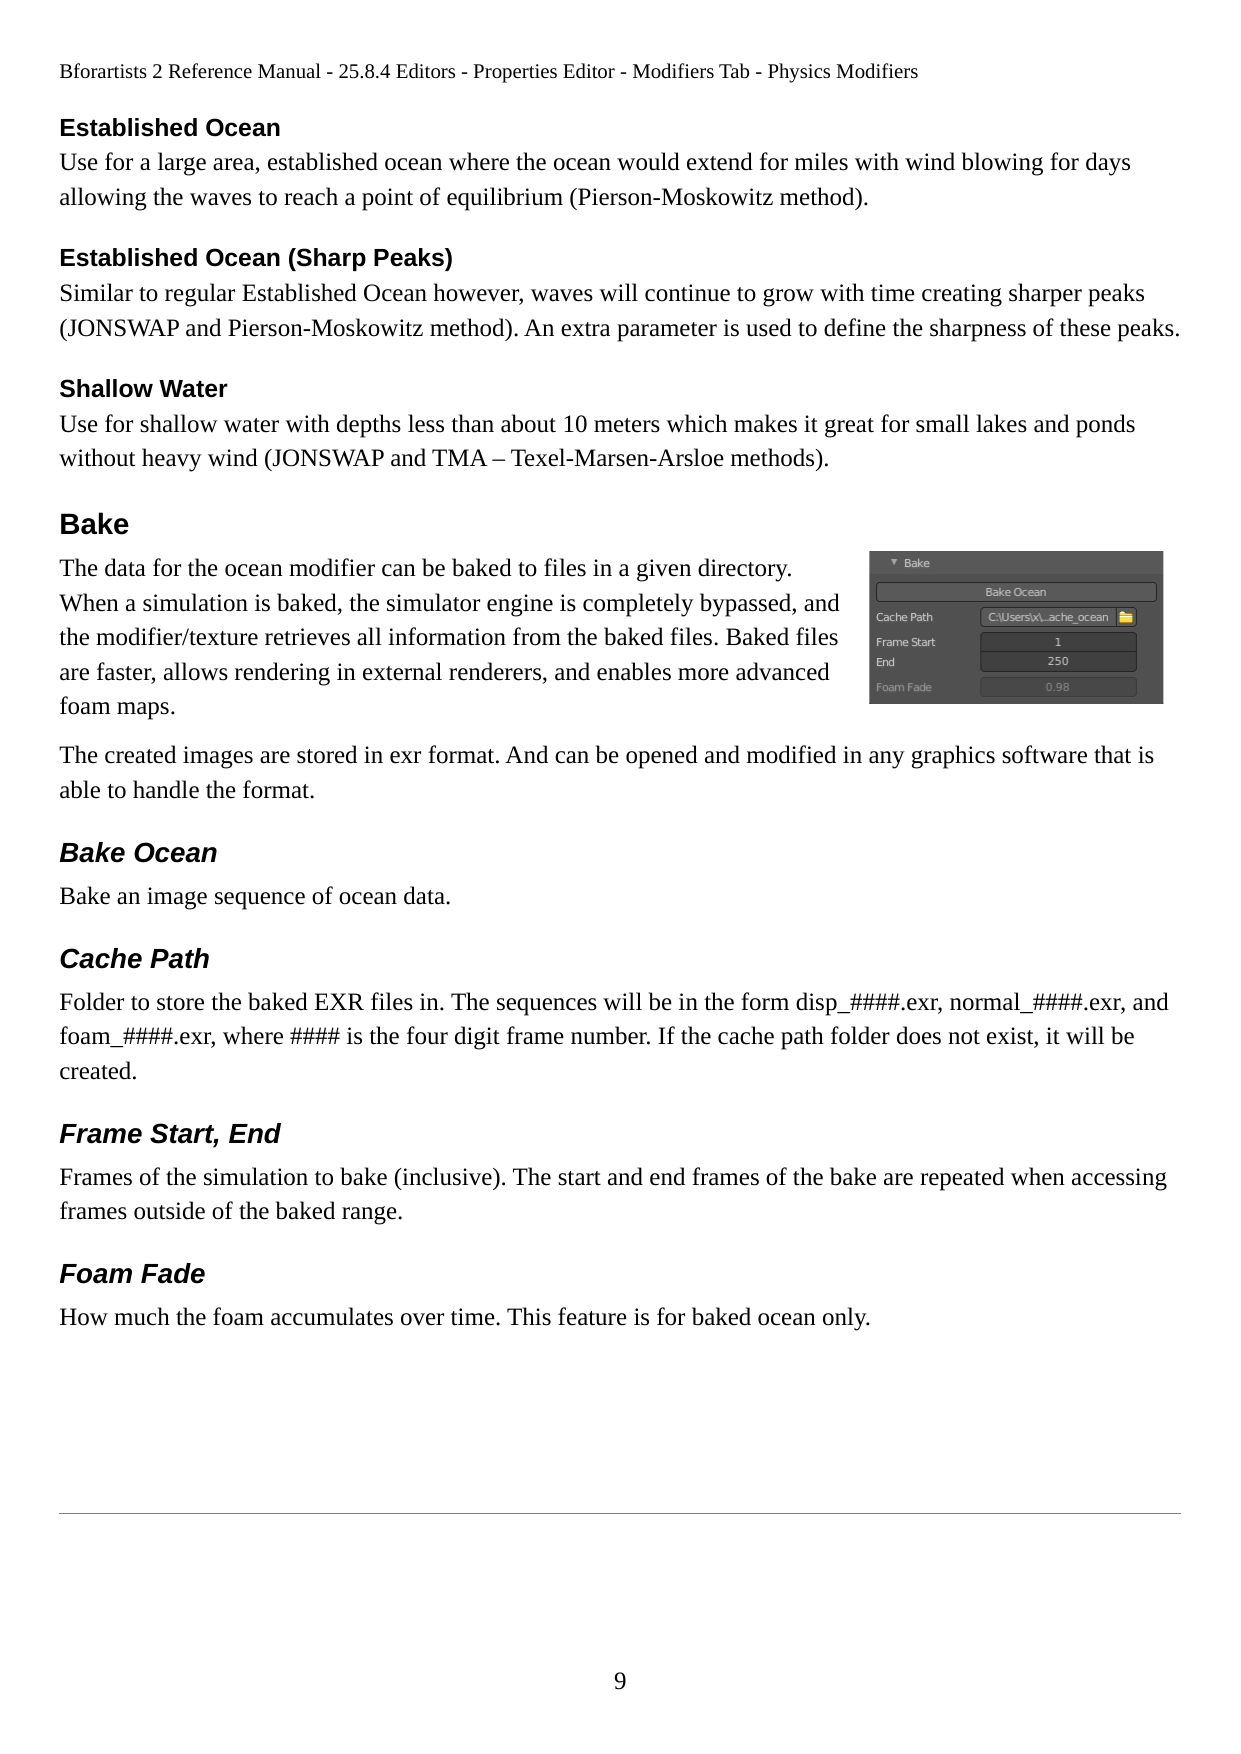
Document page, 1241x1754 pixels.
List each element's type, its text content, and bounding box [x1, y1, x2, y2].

subtitle Foam Fade [59, 1258, 1181, 1289]
text The data for the ocean modifier can be baked to files in a given directory. When a simulation is baked, the simulator engine is completely bypassed, and the modifier/texture retrieves all information from the baked files. Baked files are faster, allows rendering in external renderers, and enables more advanced foam maps. [59, 553, 1181, 720]
subtitle Shallow Water [59, 374, 1181, 403]
text Frames of the simulation to bake (inclusive). The start and end frames of the bake are repeated when accessing frames outside of the baked range. [59, 1162, 1181, 1225]
text The created images are stored in exr format. And can be opened and modified in any graphics software that is able to handle the format. [59, 740, 1181, 804]
subtitle Cache Path [59, 942, 1181, 974]
text Similar to regular Established Ocean however, waves will continue to grow with time creating sharper peaks (JONSWAP and Pierson-Moskowitz method). An extra parameter is used to define the sharpness of these peaks. [59, 278, 1181, 341]
subtitle Bake [59, 507, 1181, 541]
text Folder to store the baked EXR files in. The sequences will be in the form disp_####.exr, normal_####.exr, and foam_####.exr, where #### is the four digit frame number. If the cache path folder does not exist, it will be created. [59, 987, 1181, 1084]
text Use for shallow water with depths less than about 10 meters which makes it great for small lakes and ponds without heavy wind (JONSWAP and TMA – Texel-Marsen-Arsloe methods). [59, 409, 1181, 472]
subtitle Established Ocean [59, 113, 1181, 141]
picture [869, 551, 1164, 704]
subtitle Bake Ocean [59, 836, 1181, 868]
text How much the foam accumulates over time. This feature is for baked ocean only. [59, 1302, 1181, 1331]
text Bake an image sequence of ocean data. [59, 881, 1181, 909]
subtitle Frame Start, End [59, 1117, 1181, 1149]
subtitle Established Ocean (Sharp Peaks) [59, 243, 1181, 272]
text Use for a large area, established ocean where the ocean would extend for miles with wind blowing for days allowing the waves to reach a point of equilibrium (Pierson-Moskowitz method). [59, 147, 1181, 211]
